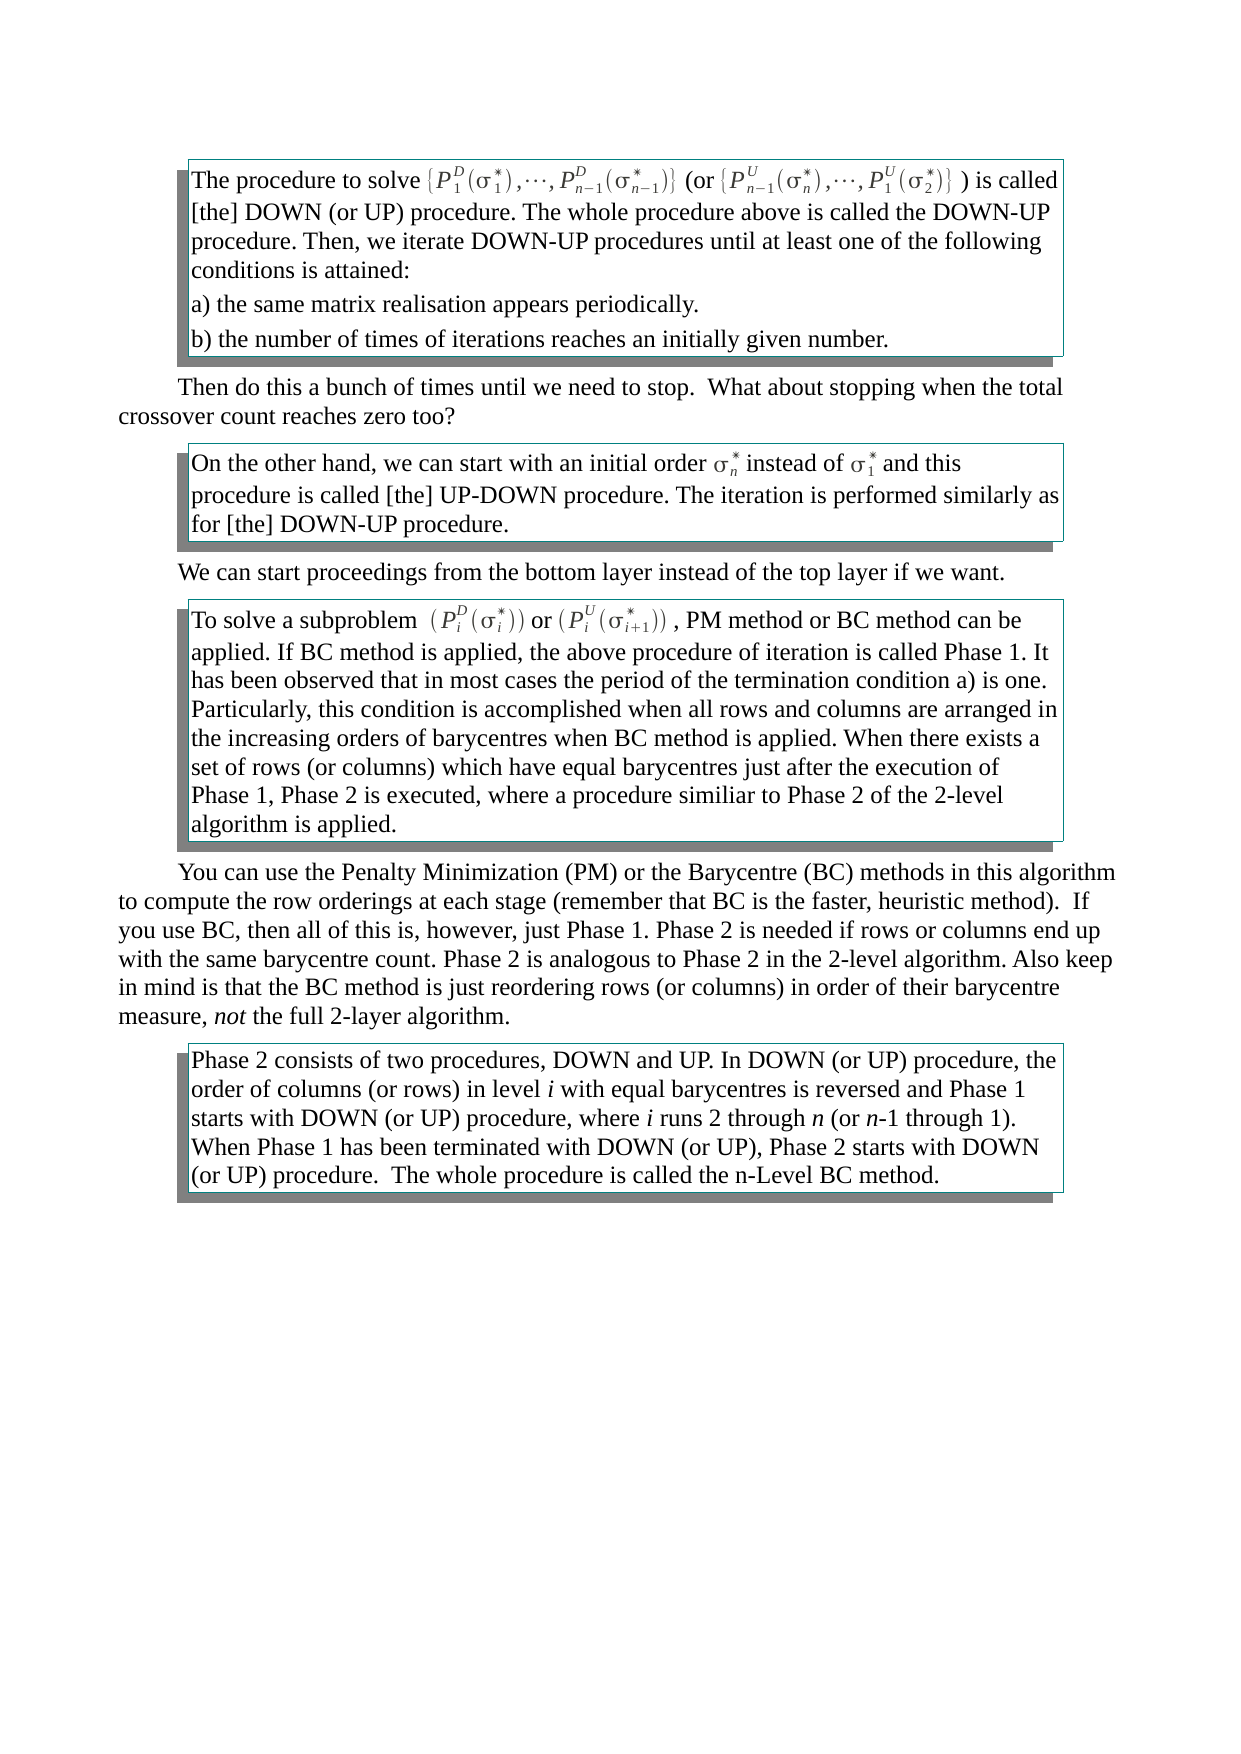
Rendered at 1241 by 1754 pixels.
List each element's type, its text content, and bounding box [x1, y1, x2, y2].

text a) the same matrix realisation appears periodically. [189, 286, 1063, 318]
text The procedure to solve(or) is called [the] DOWN (or UP) procedure. The whole procedure above is called the DOWN-UP procedure. Then, we iterate DOWN-UP procedures until at least one of the following conditions is attained: [189, 160, 1063, 283]
text b) the number of times of iterations reaches an initially given number. [189, 321, 1063, 356]
text You can use the Penalty Minimization (PM) or the Barycentre (BC) methods in this algorithm to compute the row orderings at each stage (remember that BC is the faster, heuristic method). If you use BC, then all of this is, however, just Phase 1. Phase 2 is needed if rows or columns end up with the same barycentre count. Phase 2 is analogous to Phase 2 in the 2-level algorithm. Also keep in mind is that the BC method is just reordering rows (or columns) in order of their barycentre measure, not the full 2-layer algorithm. [118, 857, 1122, 1030]
text Then do this a bunch of times until we need to stop. What about stopping when the total crossover count reaches zero too? [118, 372, 1122, 430]
text We can start proceedings from the bottom layer instead of the top layer if we want. [118, 557, 1122, 586]
text To solve a subproblem or, PM method or BC method can be applied. If BC method is applied, the above procedure of iteration is called Phase 1. It has been observed that in most cases the period of the termination condition a) is one. Particularly, this condition is accomplished when all rows and columns are arranged in the increasing orders of barycentres when BC method is applied. When there exists a set of rows (or columns) which have equal barycentres just after the execution of Phase 1, Phase 2 is executed, where a procedure similiar to Phase 2 of the 2-level algorithm is applied. [189, 600, 1063, 841]
text On the other hand, we can start with an initial orderinstead ofand this procedure is called [the] UP-DOWN procedure. The iteration is performed similarly as for [the] DOWN-UP procedure. [189, 444, 1063, 541]
text Phase 2 consists of two procedures, DOWN and UP. In DOWN (or UP) procedure, the order of columns (or rows) in level i with equal barycentres is reversed and Phase 1 starts with DOWN (or UP) procedure, where i runs 2 through n (or n-1 through 1). When Phase 1 has been terminated with DOWN (or UP), Phase 2 starts with DOWN (or UP) procedure. The whole procedure is called the n-Level BC method. [189, 1044, 1063, 1192]
